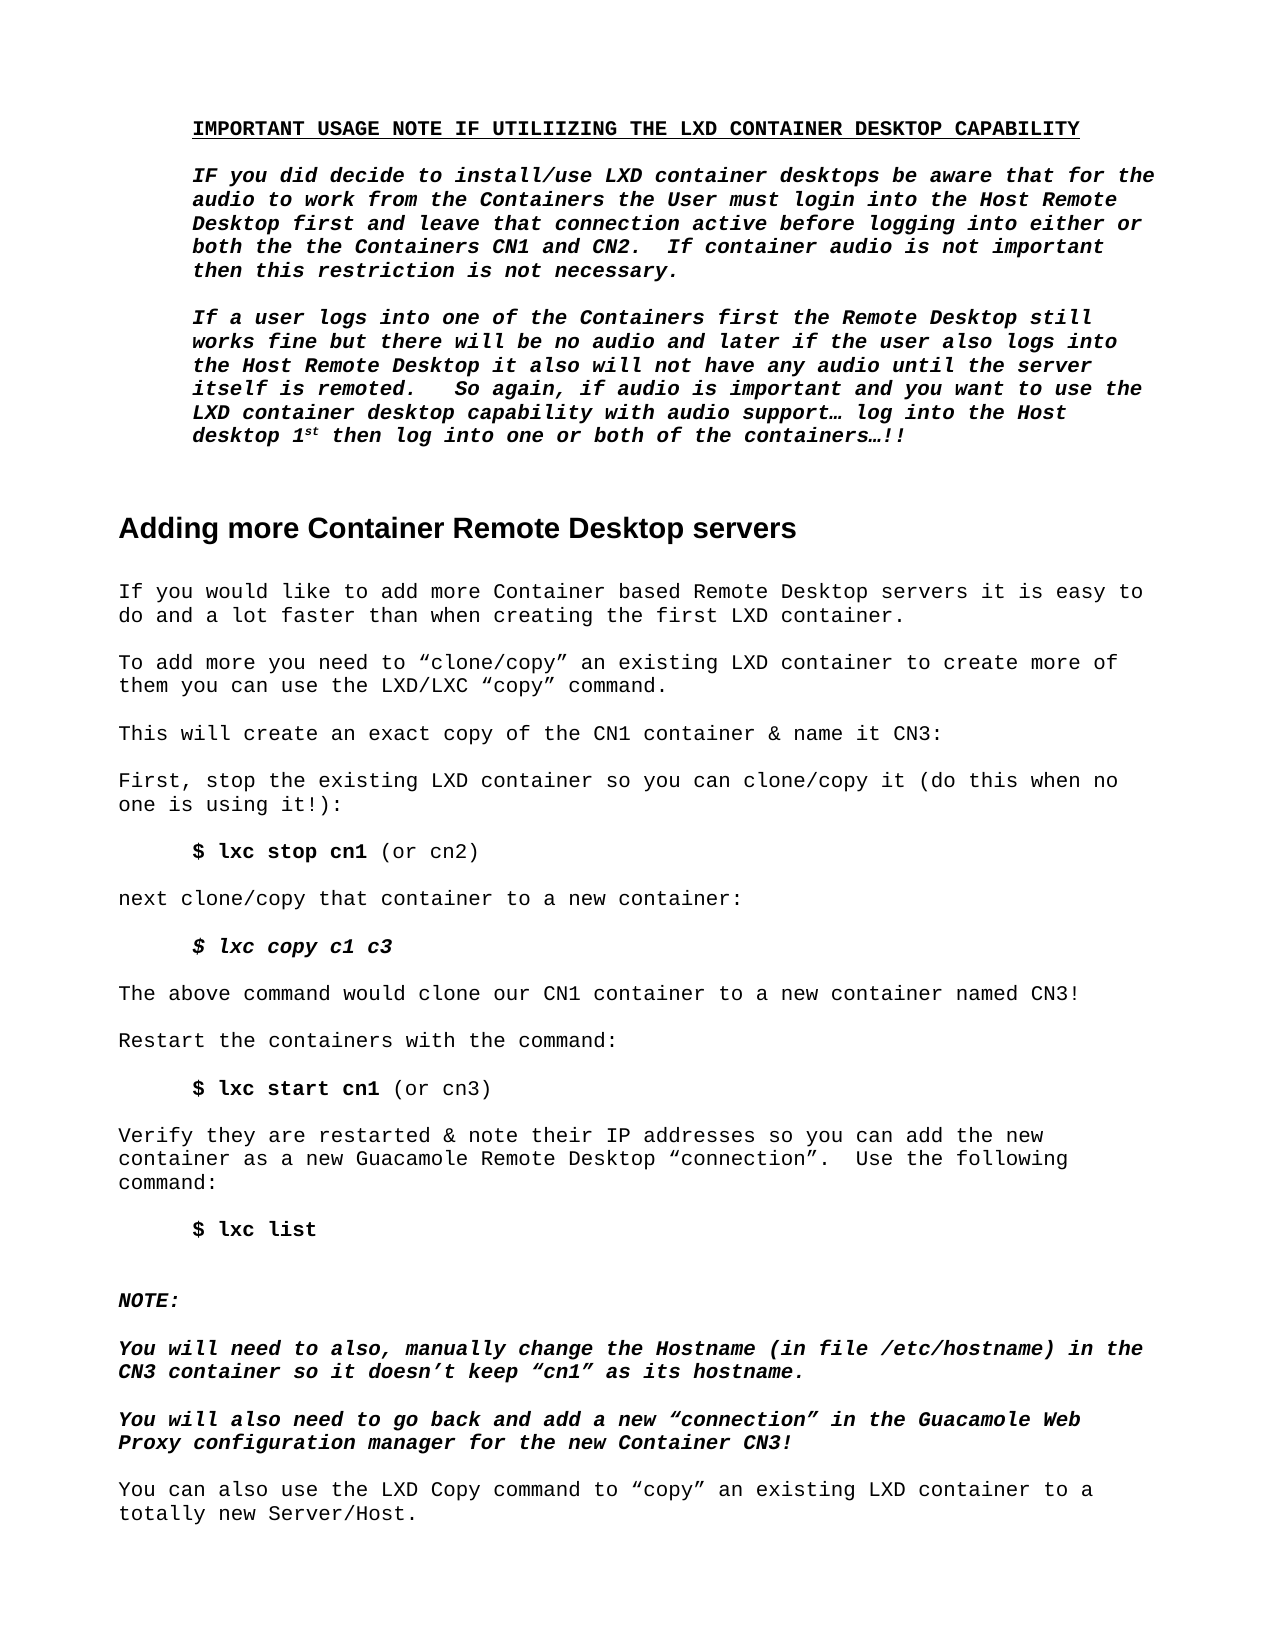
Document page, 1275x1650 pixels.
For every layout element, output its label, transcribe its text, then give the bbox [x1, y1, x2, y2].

text You will need to also, manually change the Hostname (in file /etc/hostname) in the CN3 container so it doesn’t keep “cn1” as its hostname. [118, 1338, 1157, 1385]
text This will create an exact copy of the CN1 container & name it CN3: [118, 723, 1157, 746]
text next clone/copy that container to a new container: [118, 888, 1157, 912]
text You will also need to go back and add a new “connection” in the Guacamole Web Proxy configuration manager for the new Container CN3! [118, 1408, 1157, 1456]
subtitle Adding more Container Remote Desktop servers [118, 511, 1157, 545]
text You can also use the LXD Copy command to “copy” an existing LXD container to a totally new Server/Host. [118, 1479, 1157, 1527]
text The above command would clone our CN1 container to a new container named CN3! [118, 983, 1157, 1007]
text Restart the containers with the command: [118, 1030, 1157, 1054]
text $ lxc start cn1 (or cn3) [192, 1077, 1157, 1101]
text IF you did decide to install/use LXD container desktops be aware that for the audio to work from the Containers the User must login into the Host Remote Desktop first and leave that connection active before logging into either or both the the Containers CN1 and CN2. If container audio is not important then this restriction is not necessary. [192, 165, 1157, 284]
text If you would like to add more Container based Remote Desktop servers it is easy to do and a lot faster than when creating the first LXD container. [118, 581, 1157, 628]
text $ lxc copy c1 c3 [192, 936, 1157, 959]
text $ lxc list [192, 1219, 1157, 1243]
text Verify they are restarted & note their IP addresses so you can add the new container as a new Guacamole Remote Desktop “connection”. Use the following command: [118, 1125, 1157, 1196]
text NOTE: [118, 1290, 1157, 1314]
text To add more you need to “clone/copy” an existing LXD container to create more of them you can use the LXD/LXC “copy” command. [118, 652, 1157, 699]
text If a user logs into one of the Containers first the Remote Desktop still works fine but there will be no audio and later if the user also logs into the Host Remote Desktop it also will not have any audio until the server itself is remoted. So again, if audio is important and you want to use the LXD container desktop capability with audio support… log into the Host desktop 1st then log into one or both of the containers…!! [192, 307, 1157, 449]
text IMPORTANT USAGE NOTE IF UTILIIZING THE LXD CONTAINER DESKTOP CAPABILITY [192, 118, 1157, 142]
text $ lxc stop cn1 (or cn2) [192, 841, 1157, 865]
text First, stop the existing LXD container so you can clone/copy it (do this when no one is using it!): [118, 770, 1157, 817]
